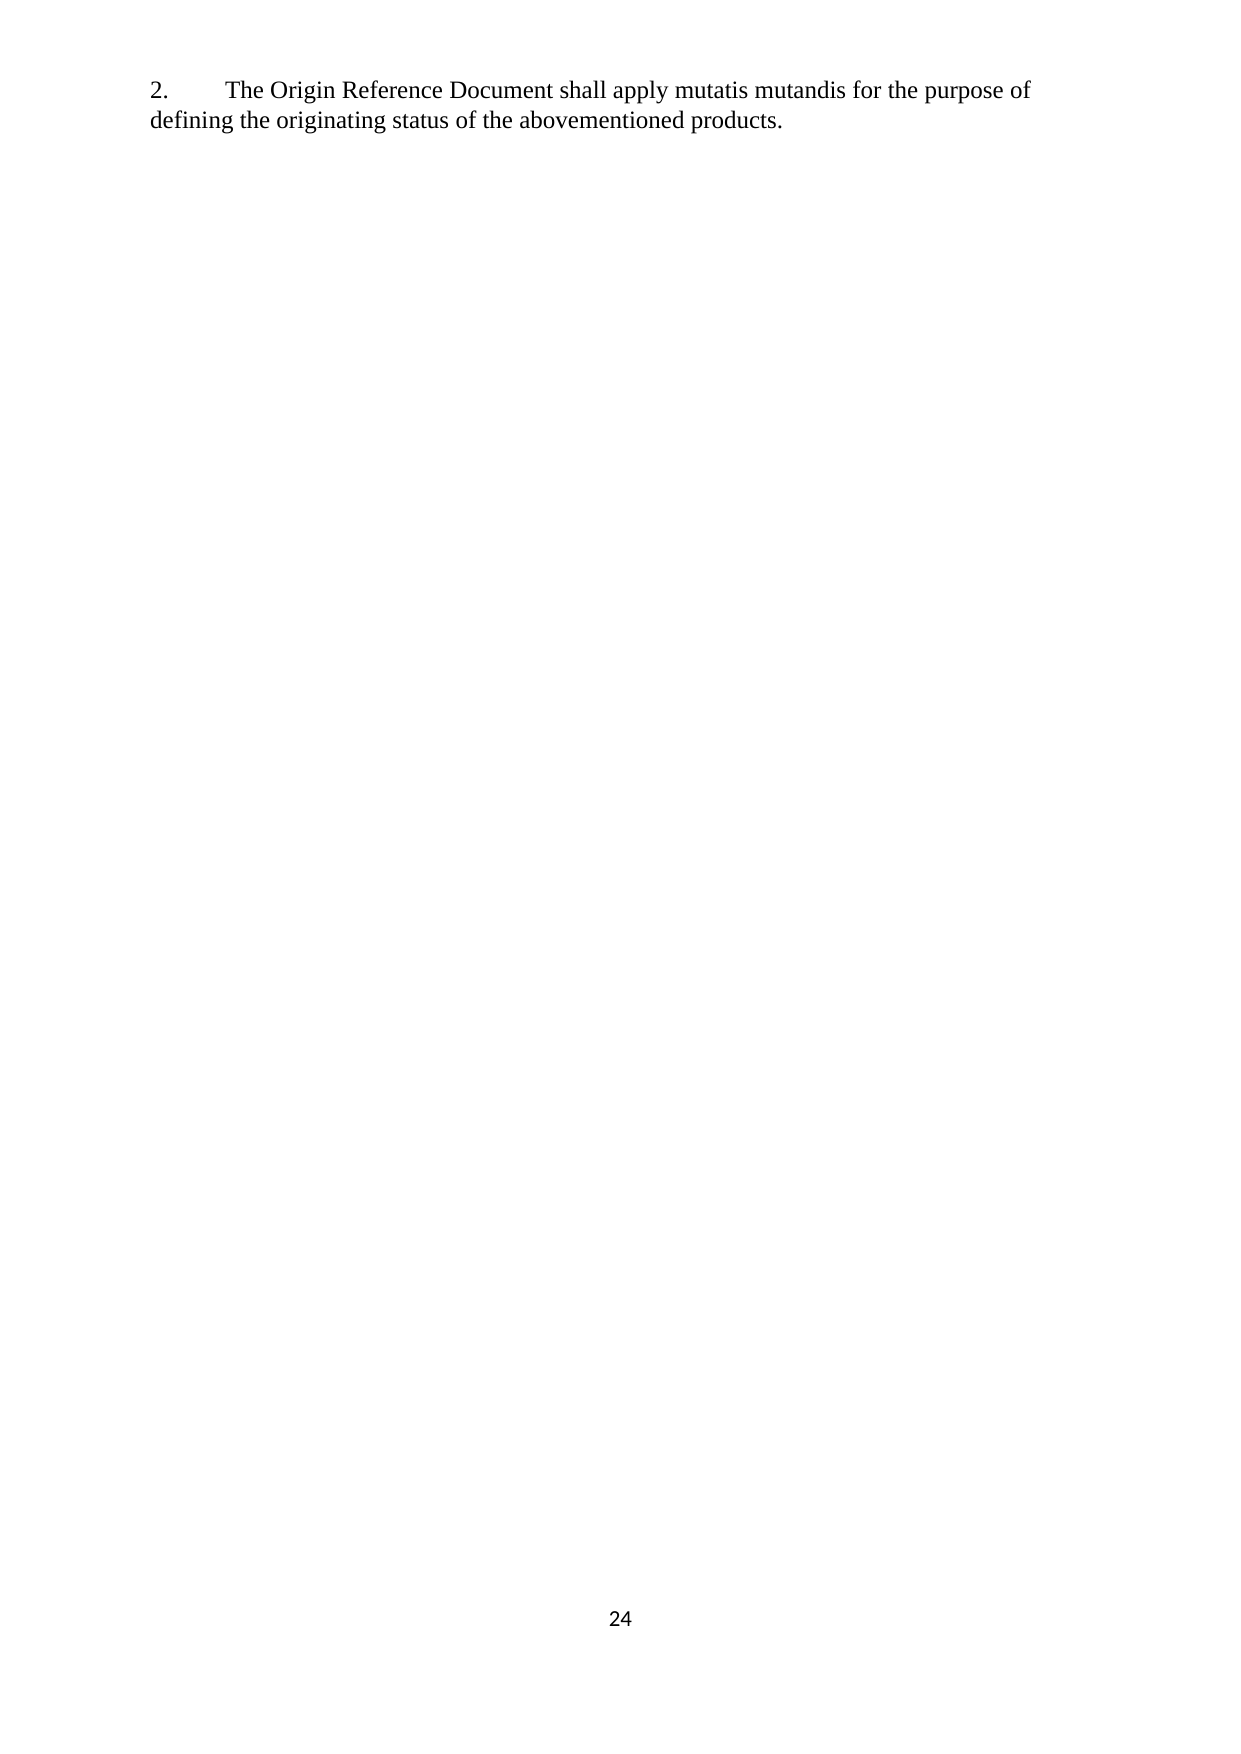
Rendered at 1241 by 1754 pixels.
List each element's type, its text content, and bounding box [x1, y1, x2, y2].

text 2. The Origin Reference Document shall apply mutatis mutandis for the purpose of defining the originating status of the abovementioned products. [150, 75, 1090, 133]
